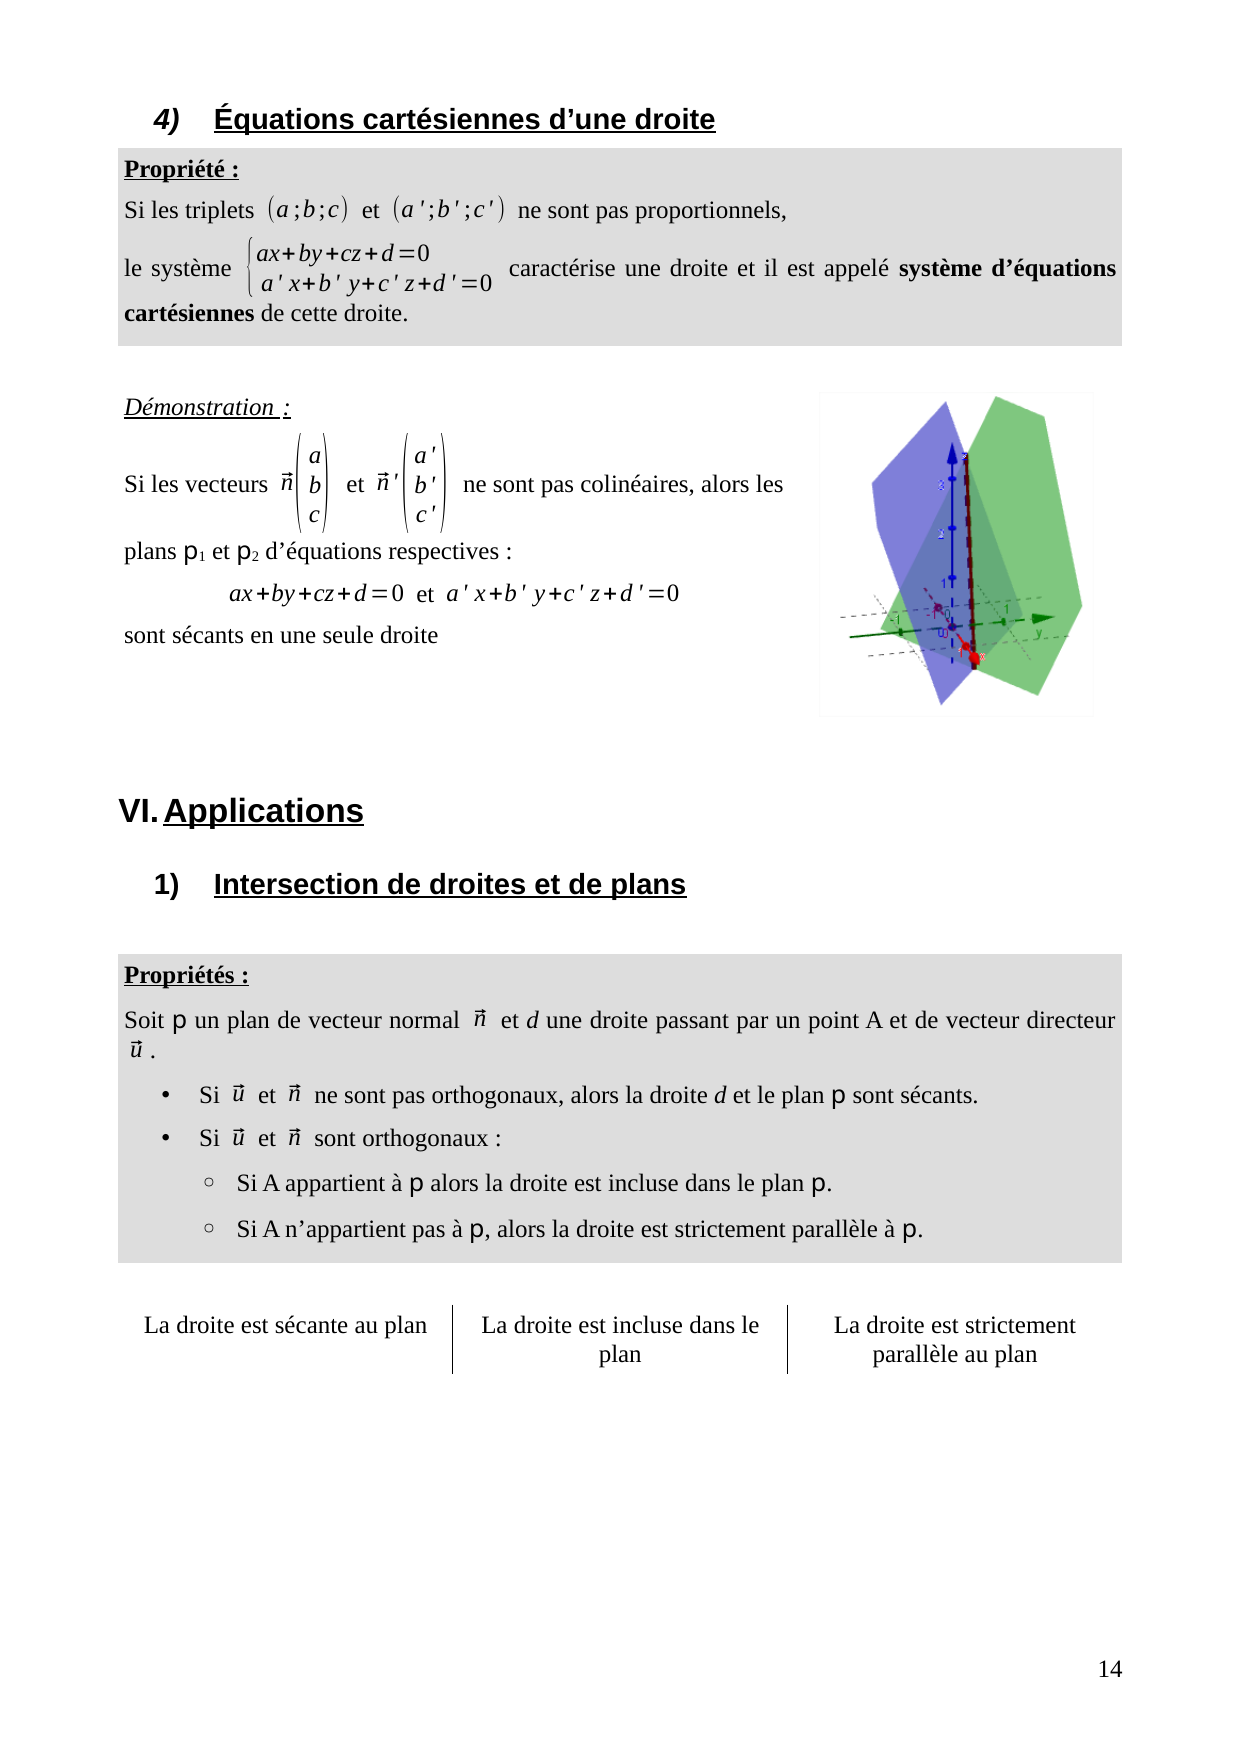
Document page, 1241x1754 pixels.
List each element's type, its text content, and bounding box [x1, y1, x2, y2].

table_header [790, 387, 1123, 392]
table_header La droite est strictement parallèle au plan [788, 1305, 1122, 1373]
table_header Propriété : Si les triplets et ne sont pas proportionnels, le système caractérise une droite et il est appelé système d’équations cartésiennes de cette droite. [118, 148, 1122, 346]
table_header Démonstration : Si les vecteurs et ne sont pas colinéaires, alors les plans p1 et p2 d’équations respectives : et sont sécants en une seule droite [118, 387, 790, 737]
picture [819, 392, 1094, 717]
subtitle Intersection de droites et de plans [153, 867, 1122, 901]
table_header La droite est incluse dans le plan [453, 1305, 787, 1373]
table_header Propriétés : Soit p un plan de vecteur normal et d une droite passant par un point A et de vecteur directeur . Si et ne sont pas orthogonaux, alors la droite d et le plan p sont sécants. Si et sont orthogonaux : Si A appartient à p alors la droite est incluse dans le plan p. Si A n’appartient pas à p, alors la droite est strictement parallèle à p. [118, 954, 1122, 1263]
subtitle Équations cartésiennes d’une droite [153, 102, 1122, 136]
subtitle Applications [118, 791, 1122, 829]
table_header La droite est sécante au plan [118, 1305, 452, 1373]
table_header [790, 393, 1123, 737]
